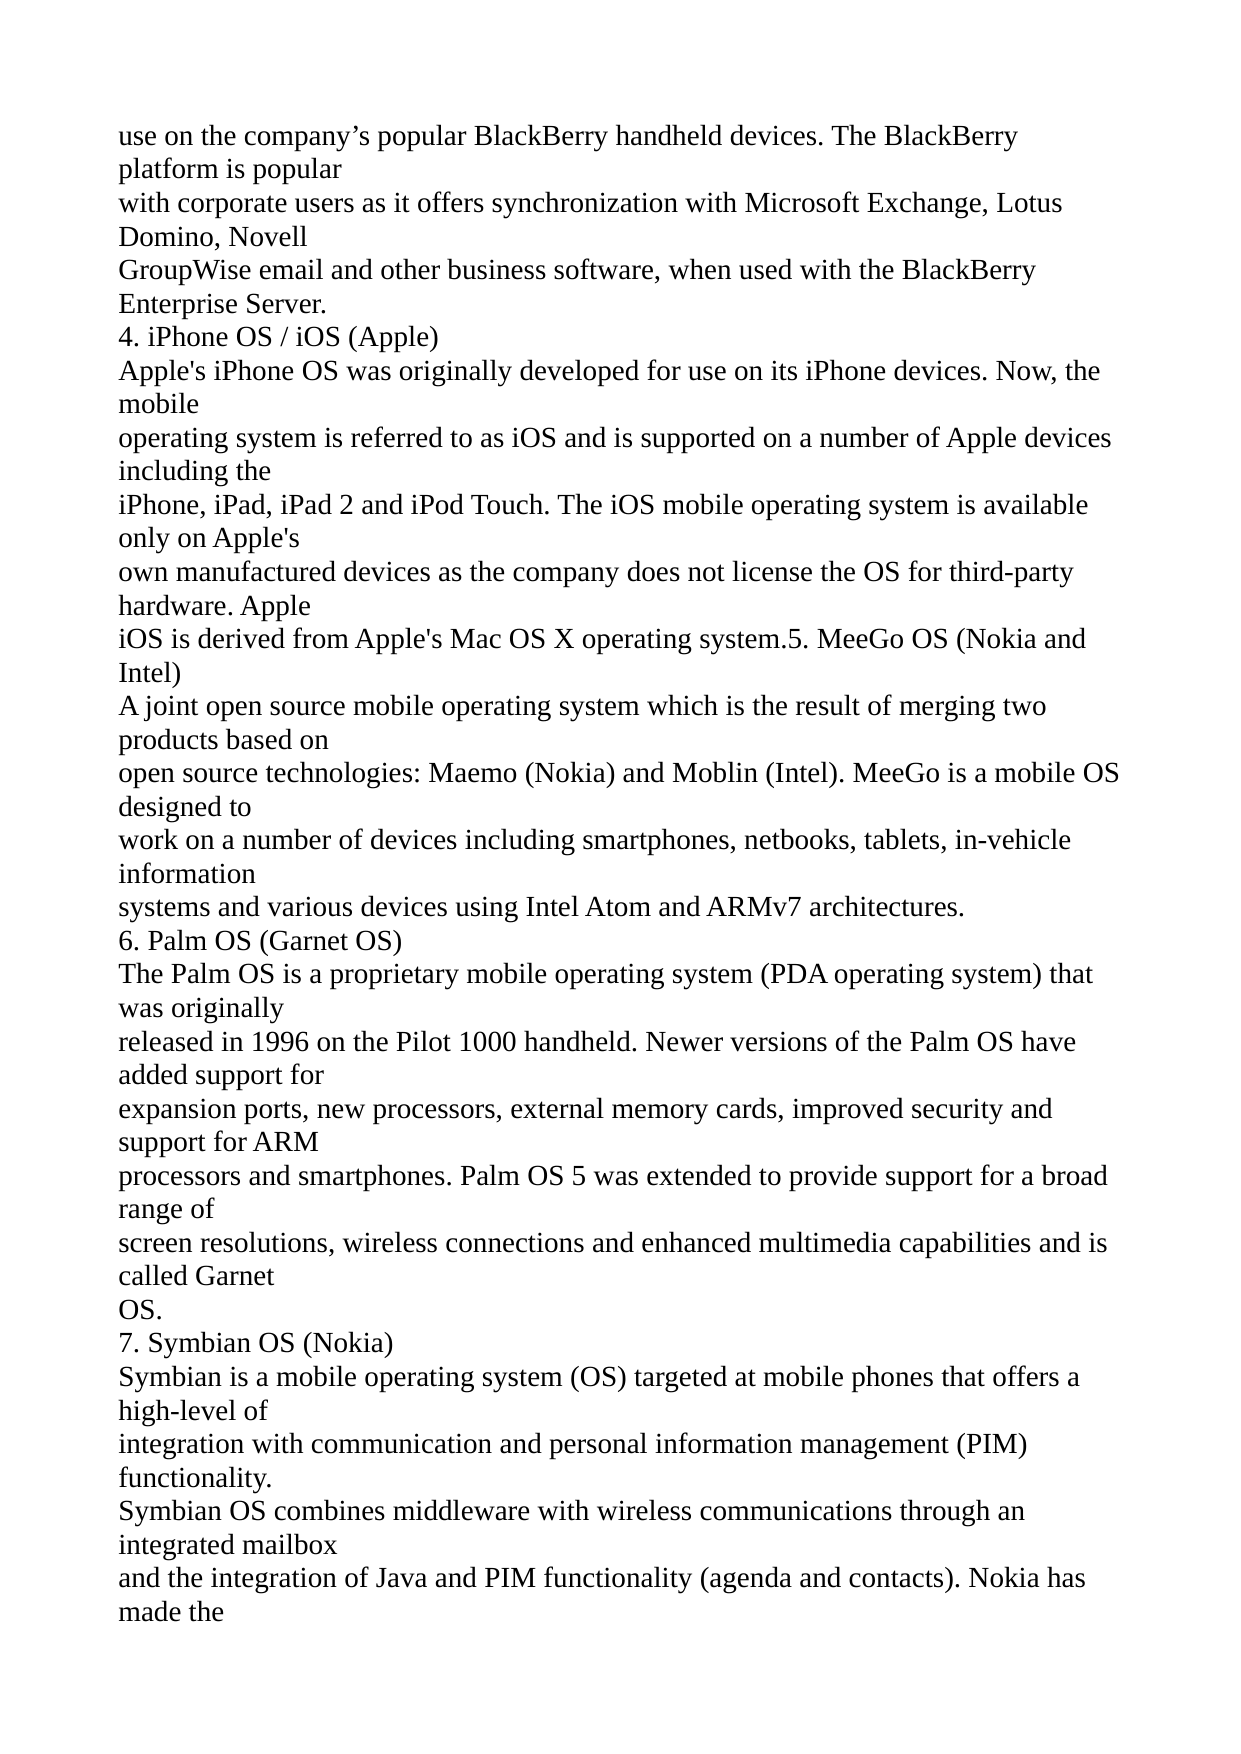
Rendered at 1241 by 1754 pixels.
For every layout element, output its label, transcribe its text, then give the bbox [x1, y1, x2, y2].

text Apple's iPhone OS was originally developed for use on its iPhone devices. Now, the mobile [118, 353, 1122, 420]
text own manufactured devices as the company does not license the OS for third-party hardware. Apple [118, 554, 1122, 621]
text operating system is referred to as iOS and is supported on a number of Apple devices including the [118, 420, 1122, 487]
text with corporate users as it offers synchronization with Microsoft Exchange, Lotus Domino, Novell [118, 185, 1122, 252]
text iPhone, iPad, iPad 2 and iPod Touch. The iOS mobile operating system is available only on Apple's [118, 487, 1122, 554]
text The Palm OS is a proprietary mobile operating system (PDA operating system) that was originally [118, 957, 1122, 1024]
text released in 1996 on the Pilot 1000 handheld. Newer versions of the Palm OS have added support for [118, 1024, 1122, 1091]
text integration with communication and personal information management (PIM) functionality. [118, 1426, 1122, 1493]
text and the integration of Java and PIM functionality (agenda and contacts). Nokia has made the [118, 1560, 1122, 1627]
text A joint open source mobile operating system which is the result of merging two products based on [118, 688, 1122, 755]
text open source technologies: Maemo (Nokia) and Moblin (Intel). MeeGo is a mobile OS designed to [118, 755, 1122, 822]
text 7. Symbian OS (Nokia) [118, 1326, 1122, 1359]
text work on a number of devices including smartphones, netbooks, tablets, in-vehicle information [118, 822, 1122, 889]
text use on the company’s popular BlackBerry handheld devices. The BlackBerry platform is popular [118, 118, 1122, 185]
text OS. [118, 1292, 1122, 1326]
text Symbian is a mobile operating system (OS) targeted at mobile phones that offers a high-level of [118, 1359, 1122, 1426]
text Symbian OS combines middleware with wireless communications through an integrated mailbox [118, 1493, 1122, 1560]
text 4. iPhone OS / iOS (Apple) [118, 319, 1122, 353]
text 6. Palm OS (Garnet OS) [118, 923, 1122, 957]
text screen resolutions, wireless connections and enhanced multimedia capabilities and is called Garnet [118, 1225, 1122, 1292]
text GroupWise email and other business software, when used with the BlackBerry Enterprise Server. [118, 252, 1122, 319]
text expansion ports, new processors, external memory cards, improved security and support for ARM [118, 1091, 1122, 1158]
text processors and smartphones. Palm OS 5 was extended to provide support for a broad range of [118, 1158, 1122, 1225]
text iOS is derived from Apple's Mac OS X operating system.5. MeeGo OS (Nokia and Intel) [118, 621, 1122, 688]
text systems and various devices using Intel Atom and ARMv7 architectures. [118, 889, 1122, 923]
